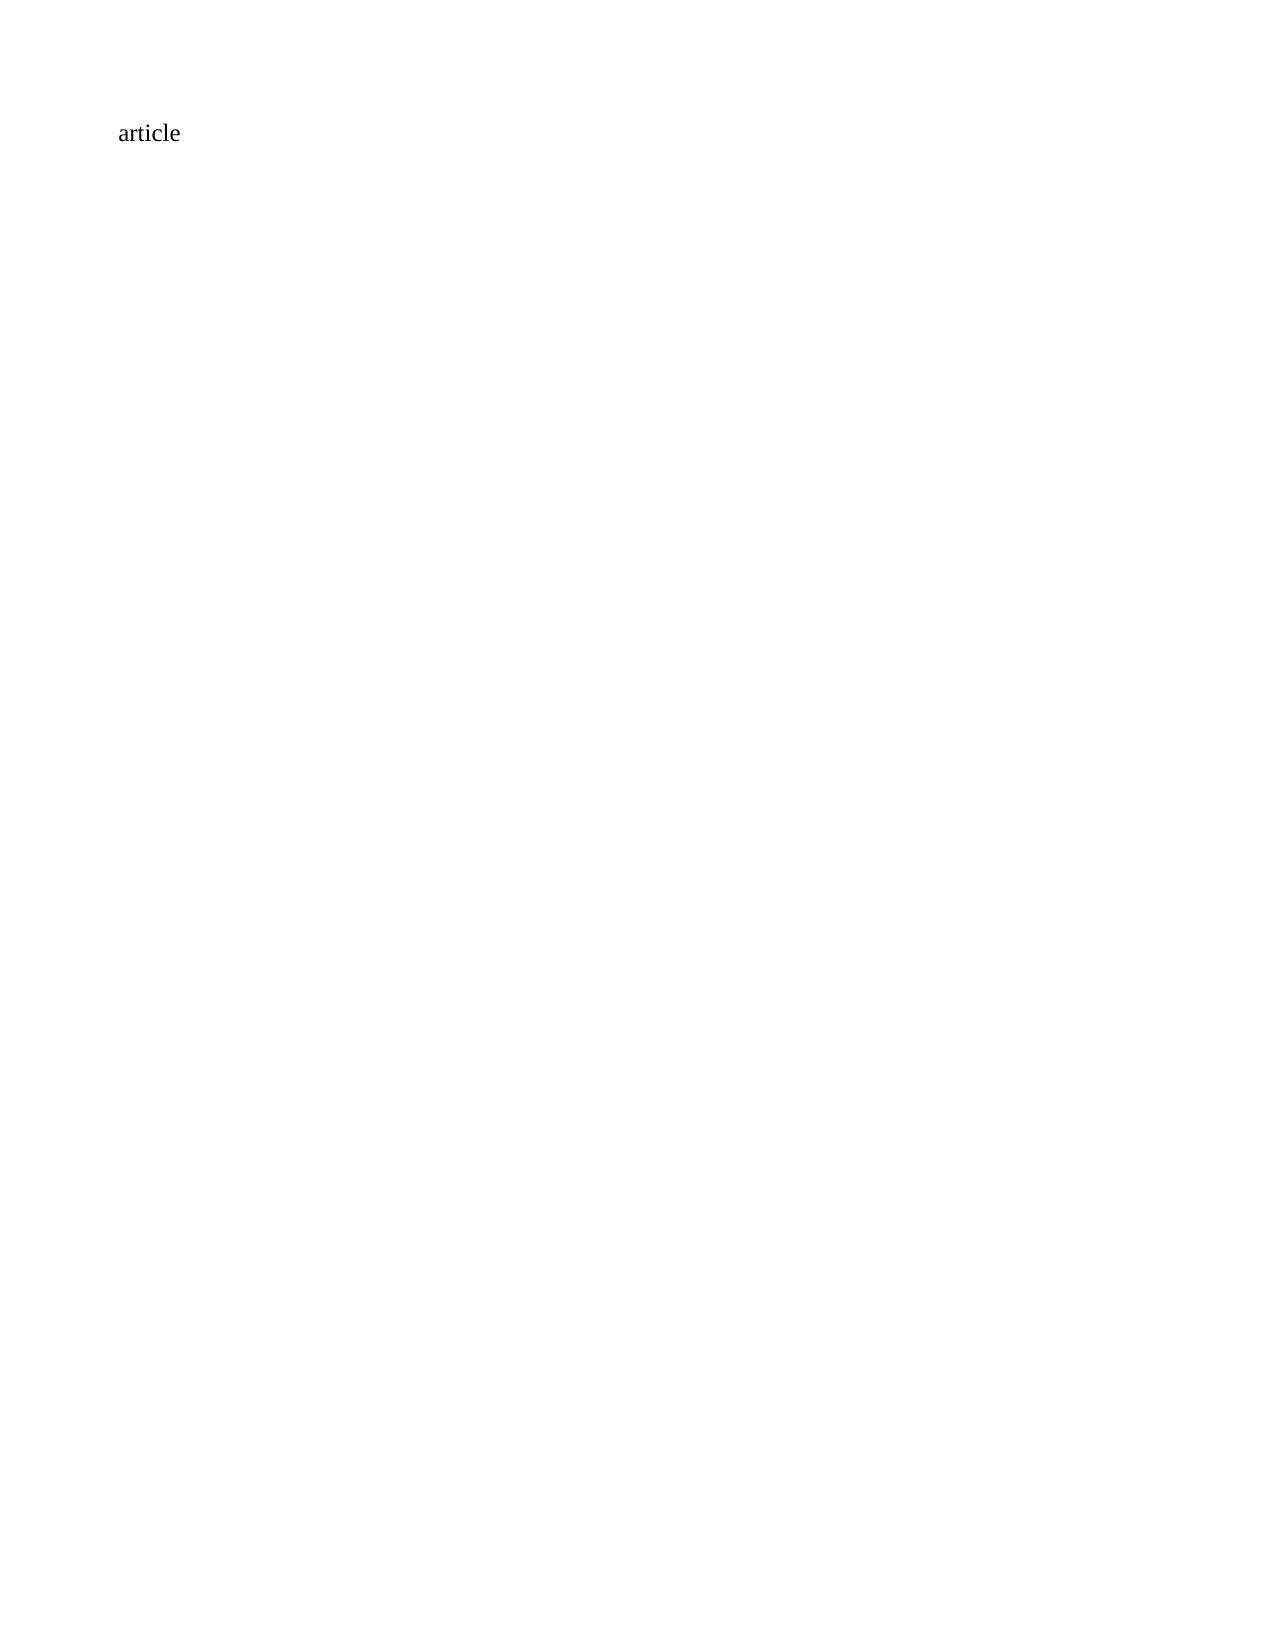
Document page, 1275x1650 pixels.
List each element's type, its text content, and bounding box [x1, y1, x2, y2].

text article [118, 118, 1157, 147]
